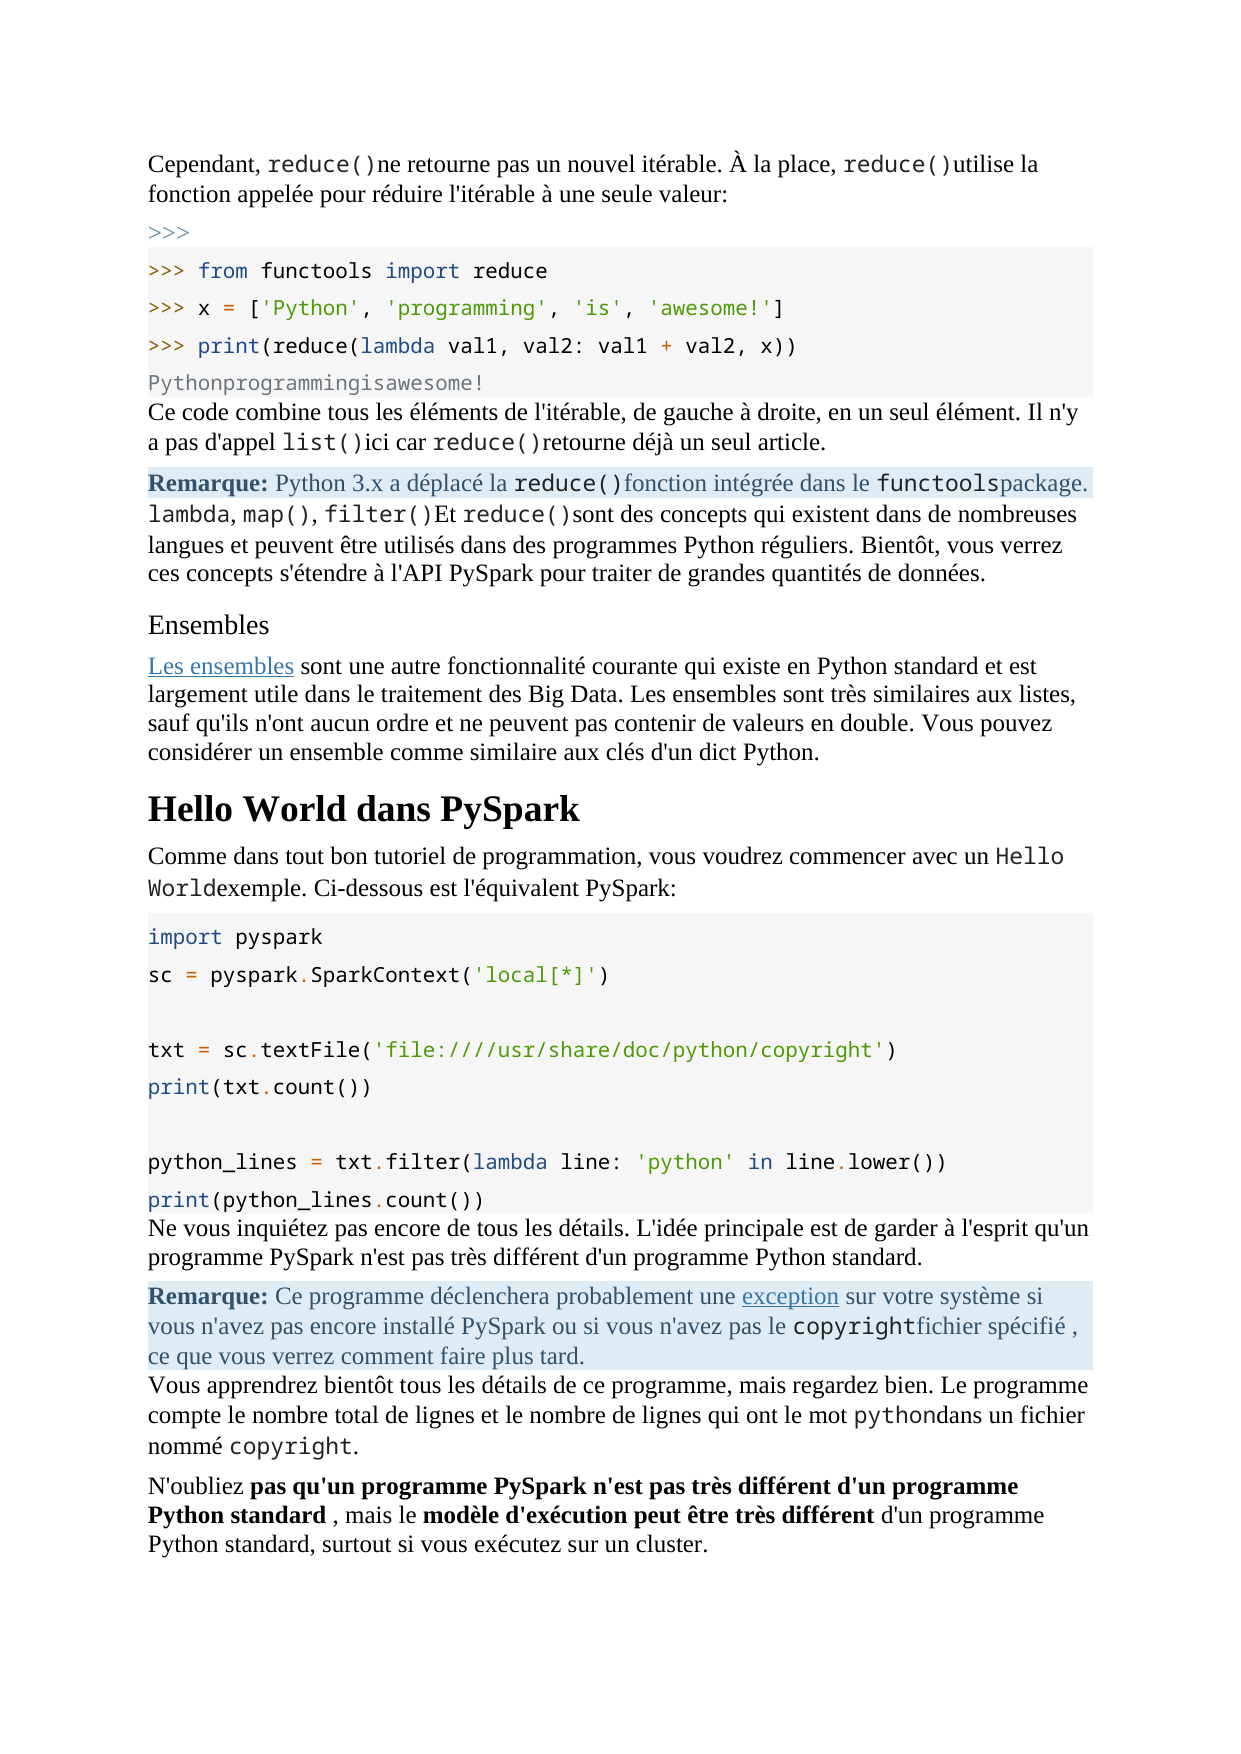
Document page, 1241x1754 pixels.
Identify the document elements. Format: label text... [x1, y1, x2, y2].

text import pyspark [148, 913, 1093, 951]
text Pythonprogrammingisawesome! [148, 359, 1093, 397]
text >>> from functools import reduce [148, 247, 1093, 284]
text python_lines = txt.filter(lambda line: 'python' in line.lower()) [148, 1138, 1093, 1176]
text sc = pyspark.SparkContext('local[*]') [148, 951, 1093, 988]
text Les ensembles sont une autre fonctionnalité courante qui existe en Python standard et est largement utile dans le traitement des Big Data. Les ensembles sont très similaires aux listes, sauf qu'ils n'ont aucun ordre et ne peuvent pas contenir de valeurs en double. Vous pouvez considérer un ensemble comme similaire aux clés d'un dict Python. [148, 651, 1093, 766]
text Remarque: Python 3.x a déplacé la reduce()fonction intégrée dans le functoolspackage. [148, 467, 1093, 498]
text >>> print(reduce(lambda val1, val2: val1 + val2, x)) [148, 322, 1093, 359]
subtitle Ensembles [148, 608, 1093, 640]
text print(python_lines.count()) [148, 1176, 1093, 1213]
text Ne vous inquiétez pas encore de tous les détails. L'idée principale est de garder à l'esprit qu'un programme PySpark n'est pas très différent d'un programme Python standard. [148, 1213, 1093, 1271]
subtitle Hello World dans PySpark [148, 787, 1093, 830]
text Cependant, reduce()ne retourne pas un nouvel itérable. À la place, reduce()utilise la fonction appelée pour réduire l'itérable à une seule valeur: [148, 148, 1093, 208]
text Ce code combine tous les éléments de l'itérable, de gauche à droite, en un seul élément. Il n'y a pas d'appel list()ici car reduce()retourne déjà un seul article. [148, 397, 1093, 457]
text lambda, map(), filter()Et reduce()sont des concepts qui existent dans de nombreuses langues et peuvent être utilisés dans des programmes Python réguliers. Bientôt, vous verrez ces concepts s'étendre à l'API PySpark pour traiter de grandes quantités de données. [148, 498, 1093, 587]
text N'oubliez pas qu'un programme PySpark n'est pas très différent d'un programme Python standard , mais le modèle d'exécution peut être très différent d'un programme Python standard, surtout si vous exécutez sur un cluster. [148, 1471, 1093, 1558]
text print(txt.count()) [148, 1063, 1093, 1101]
text >>> x = ['Python', 'programming', 'is', 'awesome!'] [148, 284, 1093, 322]
text Vous apprendrez bientôt tous les détails de ce programme, mais regardez bien. Le programme compte le nombre total de lignes et le nombre de lignes qui ont le mot pythondans un fichier nommé copyright. [148, 1370, 1093, 1461]
text txt = sc.textFile('file:////usr/share/doc/python/copyright') [148, 1026, 1093, 1063]
text >>> [148, 218, 1093, 247]
text Remarque: Ce programme déclenchera probablement une exception sur votre système si vous n'avez pas encore installé PySpark ou si vous n'avez pas le copyrightfichier spécifié , ce que vous verrez comment faire plus tard. [148, 1281, 1093, 1370]
text Comme dans tout bon tutoriel de programmation, vous voudrez commencer avec un Hello Worldexemple. Ci-dessous est l'équivalent PySpark: [148, 840, 1093, 903]
